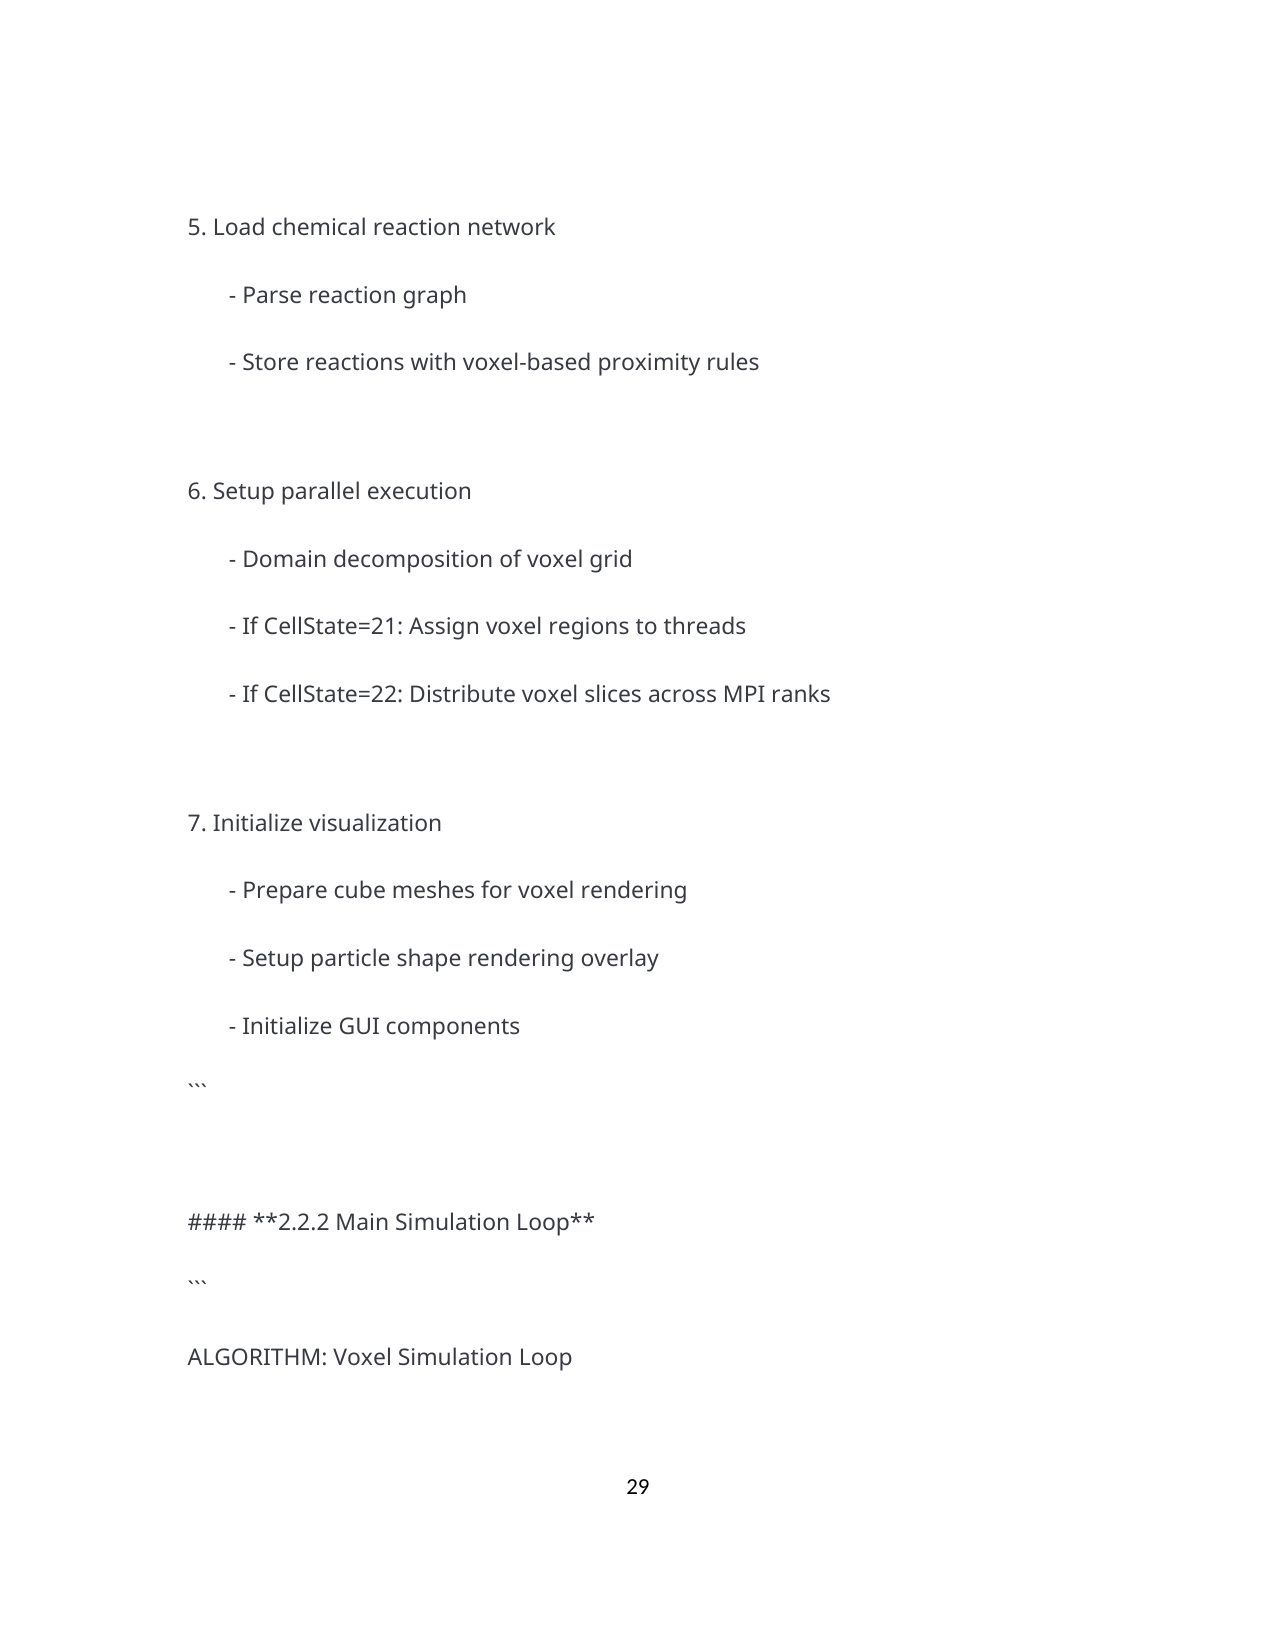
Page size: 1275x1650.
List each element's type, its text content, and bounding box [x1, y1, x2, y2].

text 7. Initialize visualization [187, 806, 1087, 838]
text ALGORITHM: Voxel Simulation Loop [187, 1341, 1087, 1372]
text ``` [187, 1077, 1087, 1108]
text - Parse reaction graph [187, 278, 1087, 310]
text - Prepare cube meshes for voxel rendering [187, 874, 1087, 905]
text - Setup particle shape rendering overlay [187, 942, 1087, 973]
text - Initialize GUI components [187, 1009, 1087, 1041]
text #### **2.2.2 Main Simulation Loop** [187, 1206, 1087, 1237]
text 5. Load chemical reaction network [187, 211, 1087, 242]
text ``` [187, 1273, 1087, 1305]
text - If CellState=22: Distribute voxel slices across MPI ranks [187, 678, 1087, 709]
text 6. Setup parallel execution [187, 475, 1087, 506]
text - If CellState=21: Assign voxel regions to threads [187, 610, 1087, 641]
text - Store reactions with voxel-based proximity rules [187, 346, 1087, 377]
text - Domain decomposition of voxel grid [187, 542, 1087, 574]
